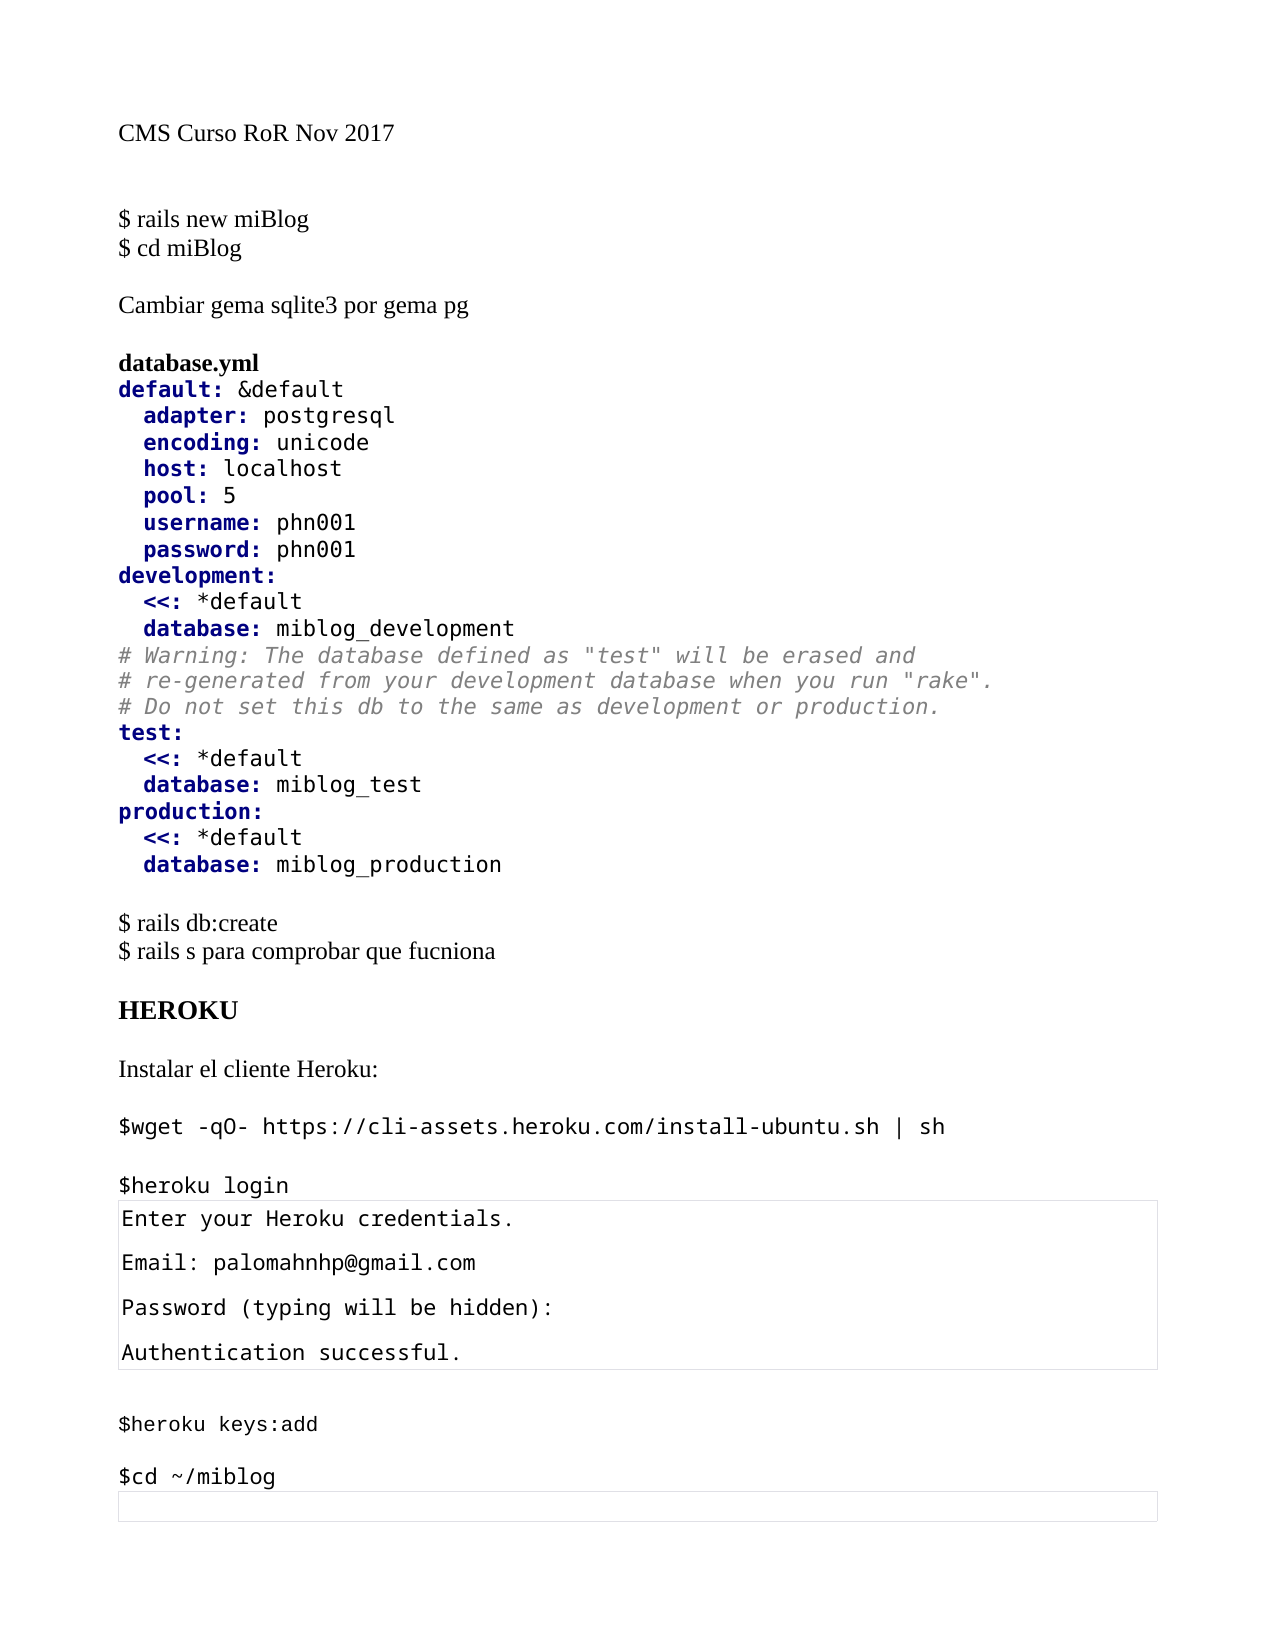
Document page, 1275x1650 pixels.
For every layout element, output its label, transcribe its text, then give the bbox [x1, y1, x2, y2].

text pool: 5 [118, 483, 1157, 510]
text default: &default [118, 377, 1157, 403]
text # re-generated from your development database when you run "rake". [118, 668, 1157, 694]
text $wget -qO- https://cli-assets.heroku.com/install-ubuntu.sh | sh [118, 1111, 1157, 1141]
text host: localhost [118, 456, 1157, 483]
text # Warning: The database defined as "test" will be erased and [118, 642, 1157, 668]
text database.yml [118, 348, 1157, 377]
text password: phn001 [118, 536, 1157, 563]
text $heroku keys:add [118, 1414, 1157, 1438]
text $cd ~/miblog [118, 1461, 1157, 1491]
text <<: *default [118, 745, 1157, 772]
text Authentication successful. [119, 1334, 1157, 1369]
text HEROKU [118, 994, 1157, 1025]
text adapter: postgresql [118, 403, 1157, 429]
text $ rails s para comprobar que fucniona [118, 936, 1157, 965]
text Instalar el cliente Heroku: [118, 1054, 1157, 1083]
text CMS Curso RoR Nov 2017 [118, 118, 1157, 147]
text # Do not set this db to the same as development or production. [118, 694, 1157, 720]
text Password (typing will be hidden): [119, 1289, 1157, 1322]
text Enter your Heroku credentials. [119, 1201, 1157, 1232]
text database: miblog_test [118, 772, 1157, 799]
text Email: palomahnhp@gmail.com [119, 1244, 1157, 1277]
text <<: *default [118, 589, 1157, 616]
text database: miblog_production [118, 851, 1157, 878]
text username: phn001 [118, 510, 1157, 536]
text production: [118, 799, 1157, 825]
text Cambiar gema sqlite3 por gema pg [118, 291, 1157, 319]
text encoding: unicode [118, 429, 1157, 456]
text $ cd miBlog [118, 233, 1157, 262]
text $ rails db:create [118, 908, 1157, 936]
text development: [118, 563, 1157, 589]
text <<: *default [118, 825, 1157, 851]
text $heroku login [118, 1170, 1157, 1200]
text $ rails new miBlog [118, 204, 1157, 233]
text test: [118, 720, 1157, 745]
text database: miblog_development [118, 616, 1157, 642]
